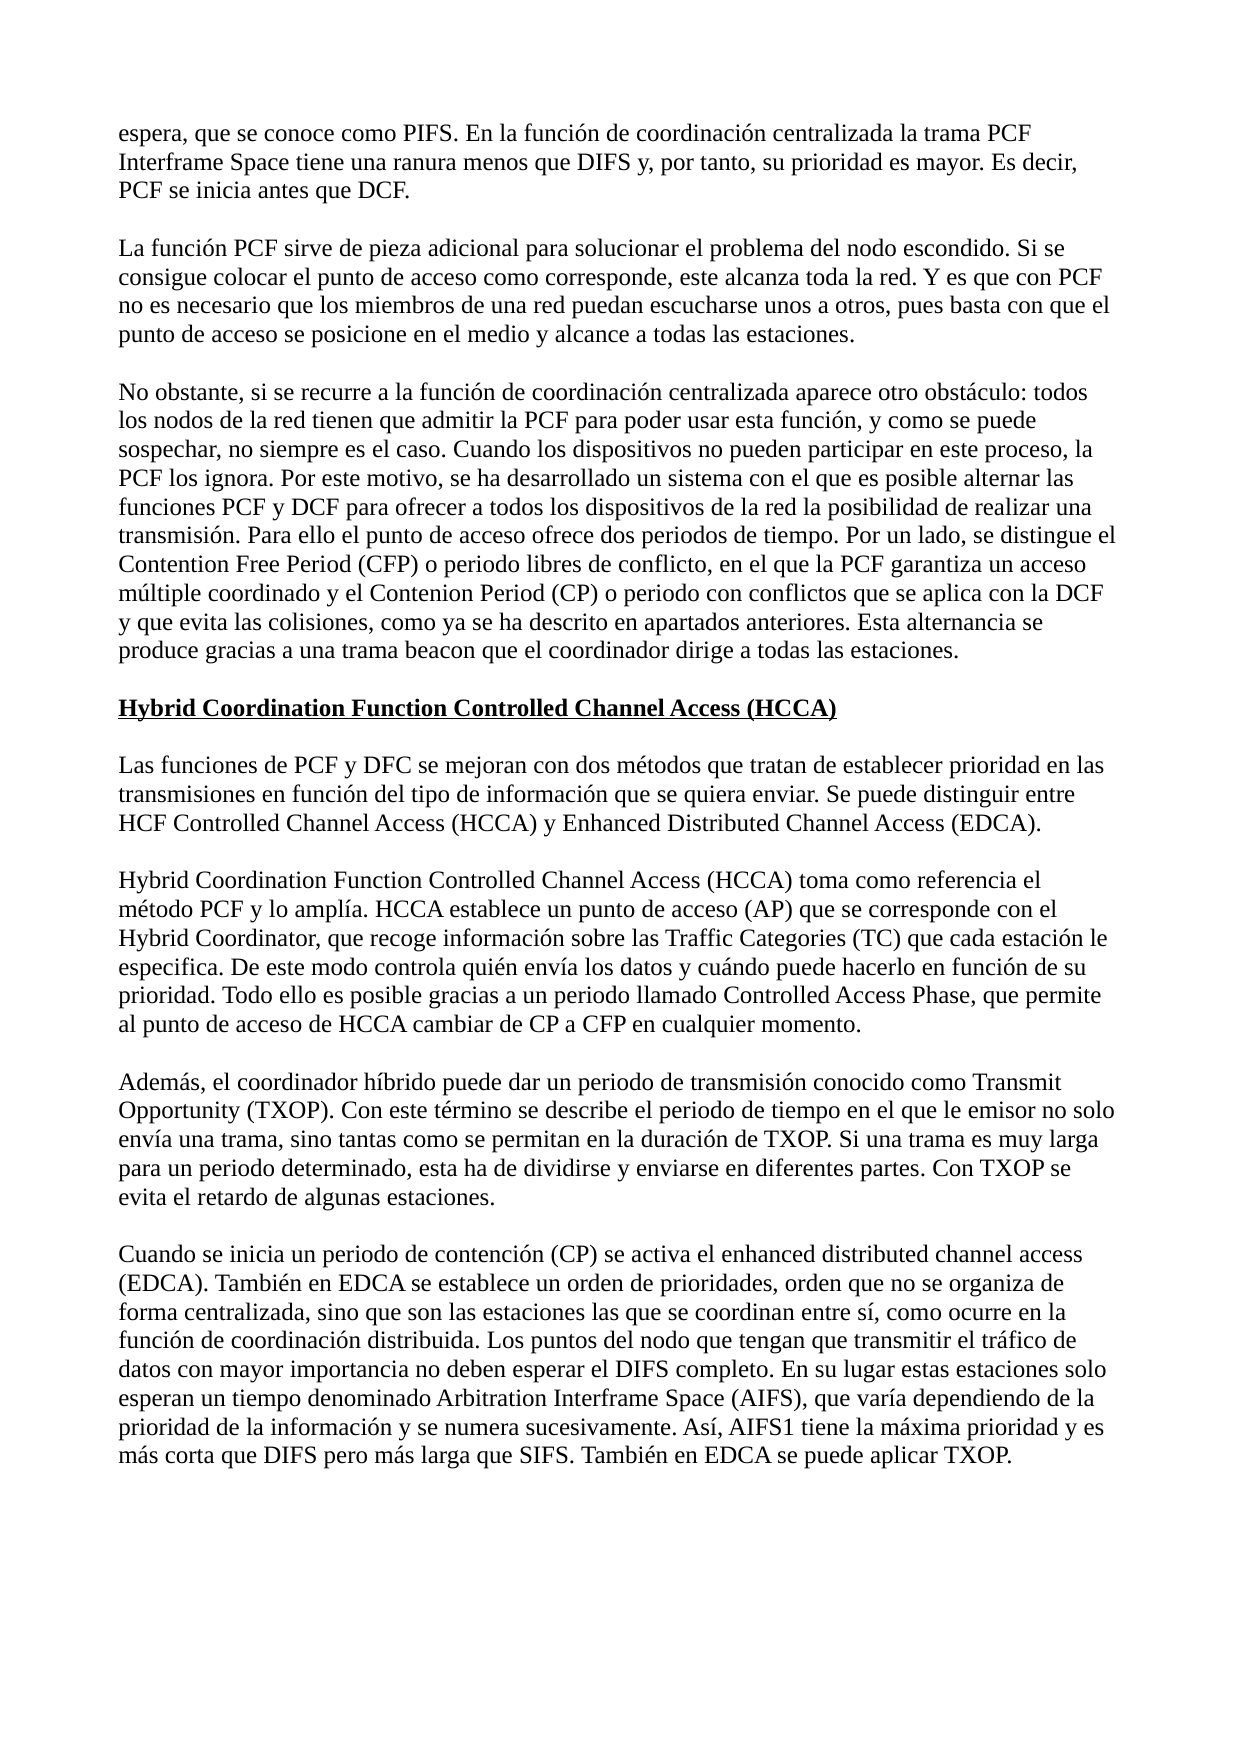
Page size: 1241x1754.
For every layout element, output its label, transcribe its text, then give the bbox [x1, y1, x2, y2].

text Hybrid Coordination Function Controlled Channel Access (HCCA) toma como referencia el método PCF y lo amplía. HCCA establece un punto de acceso (AP) que se corresponde con el Hybrid Coordinator, que recoge información sobre las Traffic Categories (TC) que cada estación le especifica. De este modo controla quién envía los datos y cuándo puede hacerlo en función de su prioridad. Todo ello es posible gracias a un periodo llamado Controlled Access Phase, que permite al punto de acceso de HCCA cambiar de CP a CFP en cualquier momento. [118, 866, 1122, 1038]
text Además, el coordinador híbrido puede dar un periodo de transmisión conocido como Transmit Opportunity (TXOP). Con este término se describe el periodo de tiempo en el que le emisor no solo envía una trama, sino tantas como se permitan en la duración de TXOP. Si una trama es muy larga para un periodo determinado, esta ha de dividirse y enviarse en diferentes partes. Con TXOP se evita el retardo de algunas estaciones. [118, 1067, 1122, 1211]
text Las funciones de PCF y DFC se mejoran con dos métodos que tratan de establecer prioridad en las transmisiones en función del tipo de información que se quiera enviar. Se puede distinguir entre HCF Controlled Channel Access (HCCA) y Enhanced Distributed Channel Access (EDCA). [118, 751, 1122, 837]
text La función PCF sirve de pieza adicional para solucionar el problema del nodo escondido. Si se consigue colocar el punto de acceso como corresponde, este alcanza toda la red. Y es que con PCF no es necesario que los miembros de una red puedan escucharse unos a otros, pues basta con que el punto de acceso se posicione en el medio y alcance a todas las estaciones. [118, 233, 1122, 348]
text No obstante, si se recurre a la función de coordinación centralizada aparece otro obstáculo: todos los nodos de la red tienen que admitir la PCF para poder usar esta función, y como se puede sospechar, no siempre es el caso. Cuando los dispositivos no pueden participar en este proceso, la PCF los ignora. Por este motivo, se ha desarrollado un sistema con el que es posible alternar las funciones PCF y DCF para ofrecer a todos los dispositivos de la red la posibilidad de realizar una transmisión. Para ello el punto de acceso ofrece dos periodos de tiempo. Por un lado, se distingue el Contention Free Period (CFP) o periodo libres de conflicto, en el que la PCF garantiza un acceso múltiple coordinado y el Contenion Period (CP) o periodo con conflictos que se aplica con la DCF y que evita las colisiones, como ya se ha descrito en apartados anteriores. Esta alternancia se produce gracias a una trama beacon que el coordinador dirige a todas las estaciones. [118, 377, 1122, 664]
text espera, que se conoce como PIFS. En la función de coordinación centralizada la trama PCF Interframe Space tiene una ranura menos que DIFS y, por tanto, su prioridad es mayor. Es decir, PCF se inicia antes que DCF. [118, 118, 1122, 204]
text Cuando se inicia un periodo de contención (CP) se activa el enhanced distributed channel access (EDCA). También en EDCA se establece un orden de prioridades, orden que no se organiza de forma centralizada, sino que son las estaciones las que se coordinan entre sí, como ocurre en la función de coordinación distribuida. Los puntos del nodo que tengan que transmitir el tráfico de datos con mayor importancia no deben esperar el DIFS completo. En su lugar estas estaciones solo esperan un tiempo denominado Arbitration Interframe Space (AIFS), que varía dependiendo de la prioridad de la información y se numera sucesivamente. Así, AIFS1 tiene la máxima prioridad y es más corta que DIFS pero más larga que SIFS. También en EDCA se puede aplicar TXOP. [118, 1239, 1122, 1469]
text Hybrid Coordination Function Controlled Channel Access (HCCA) [118, 693, 1122, 722]
